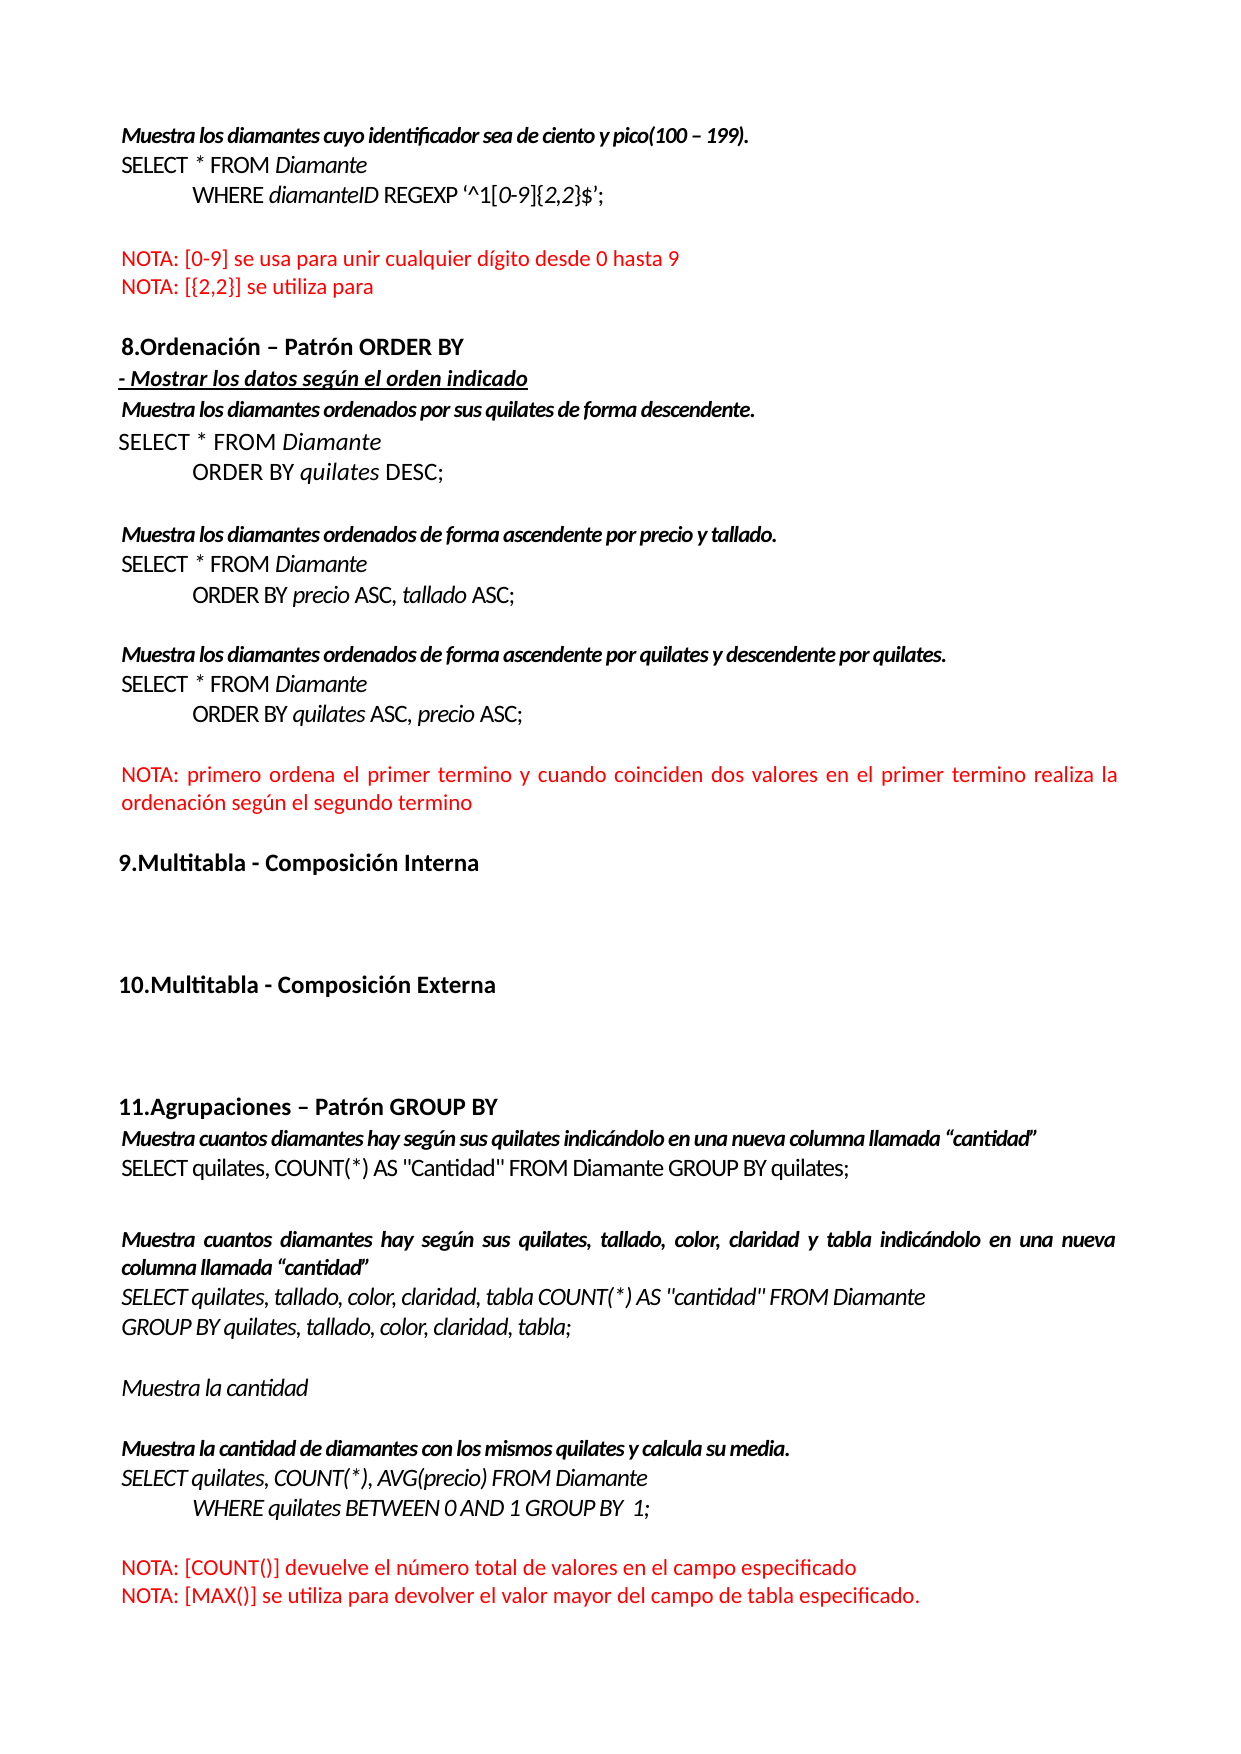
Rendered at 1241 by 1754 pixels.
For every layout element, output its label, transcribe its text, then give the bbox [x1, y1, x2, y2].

text SELECT * FROM Diamante [118, 548, 1122, 579]
text Muestra la cantidad [118, 1373, 1122, 1403]
text NOTA: [COUNT()] devuelve el número total de valores en el campo especificado [118, 1553, 1122, 1581]
text - Mostrar los datos según el orden indicado [118, 364, 1122, 392]
text ORDER BY precio ASC, tallado ASC; [118, 579, 1122, 609]
text WHERE quilates BETWEEN 0 AND 1 GROUP BY 1; [118, 1492, 1122, 1523]
text WHERE diamanteID REGEXP ‘^1[0-9]{2,2}$’; [118, 179, 1122, 210]
text SELECT * FROM Diamante [118, 426, 1122, 457]
text GROUP BY quilates, tallado, color, claridad, tabla; [118, 1312, 1122, 1342]
text Muestra cuantos diamantes hay según sus quilates, tallado, color, claridad y tabla indicándolo en una nueva columna llamada “cantidad” [118, 1222, 1122, 1281]
text Muestra los diamantes cuyo identificador sea de ciento y pico(100 – 199). [118, 118, 1122, 149]
text ORDER BY quilates ASC, precio ASC; [118, 699, 1122, 729]
text SELECT * FROM Diamante [118, 668, 1122, 699]
text ORDER BY quilates DESC; [118, 457, 1122, 487]
text NOTA: [{2,2}] se utiliza para [118, 272, 1122, 300]
text Muestra los diamantes ordenados de forma ascendente por quilates y descendente por quilates. [118, 640, 1122, 668]
text 9.Multitabla - Composición Interna [118, 847, 1122, 877]
text Muestra cuantos diamantes hay según sus quilates indicándolo en una nueva columna llamada “cantidad” [118, 1121, 1122, 1152]
text SELECT * FROM Diamante [118, 149, 1122, 179]
text 8.Ordenación – Patrón ORDER BY [118, 331, 1122, 364]
text NOTA: [0-9] se usa para unir cualquier dígito desde 0 hasta 9 [118, 244, 1122, 272]
text NOTA: primero ordena el primer termino y cuando coinciden dos valores en el primer termino realiza la ordenación según el segundo termino [118, 760, 1122, 816]
text 11.Agrupaciones – Patrón GROUP BY [118, 1091, 1122, 1121]
text Muestra los diamantes ordenados por sus quilates de forma descendente. [118, 392, 1122, 426]
text SELECT quilates, tallado, color, claridad, tabla COUNT(*) AS "cantidad" FROM Diamante [118, 1281, 1122, 1312]
text SELECT quilates, COUNT(*), AVG(precio) FROM Diamante [118, 1462, 1122, 1492]
text 10.Multitabla - Composición Externa [118, 969, 1122, 999]
text SELECT quilates, COUNT(*) AS "Cantidad" FROM Diamante GROUP BY quilates; [118, 1152, 1122, 1186]
text Muestra los diamantes ordenados de forma ascendente por precio y tallado. [118, 518, 1122, 548]
text Muestra la cantidad de diamantes con los mismos quilates y calcula su media. [118, 1434, 1122, 1462]
text NOTA: [MAX()] se utiliza para devolver el valor mayor del campo de tabla especificado. [118, 1581, 1122, 1609]
